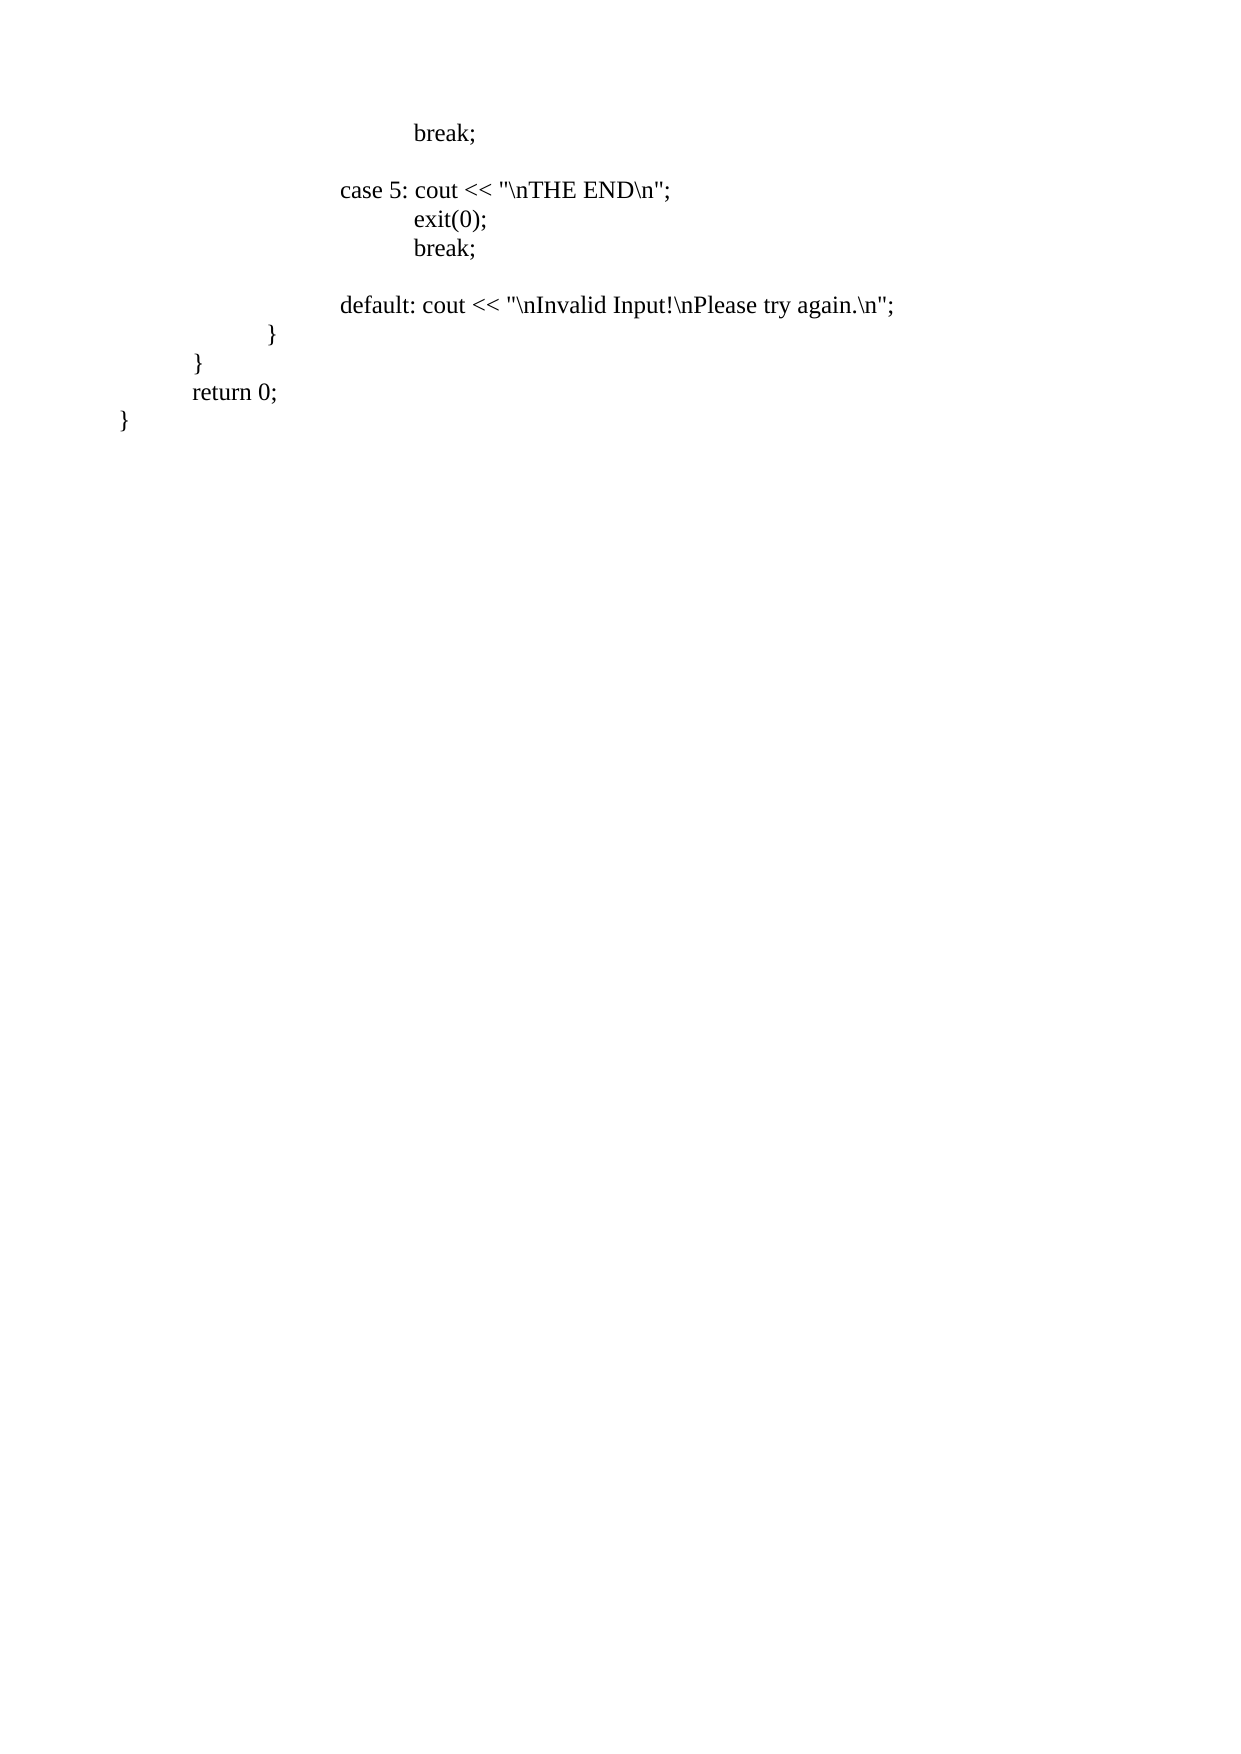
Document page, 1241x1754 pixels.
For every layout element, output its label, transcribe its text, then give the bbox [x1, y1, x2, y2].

text } [118, 406, 1122, 434]
text } [118, 319, 1122, 348]
text exit(0); [118, 204, 1122, 233]
text return 0; [118, 377, 1122, 406]
text } [118, 348, 1122, 377]
text break; [118, 233, 1122, 262]
text break; [118, 118, 1122, 147]
text case 5: cout << "\nTHE END\n"; [118, 176, 1122, 204]
text default: cout << "\nInvalid Input!\nPlease try again.\n"; [118, 291, 1122, 319]
